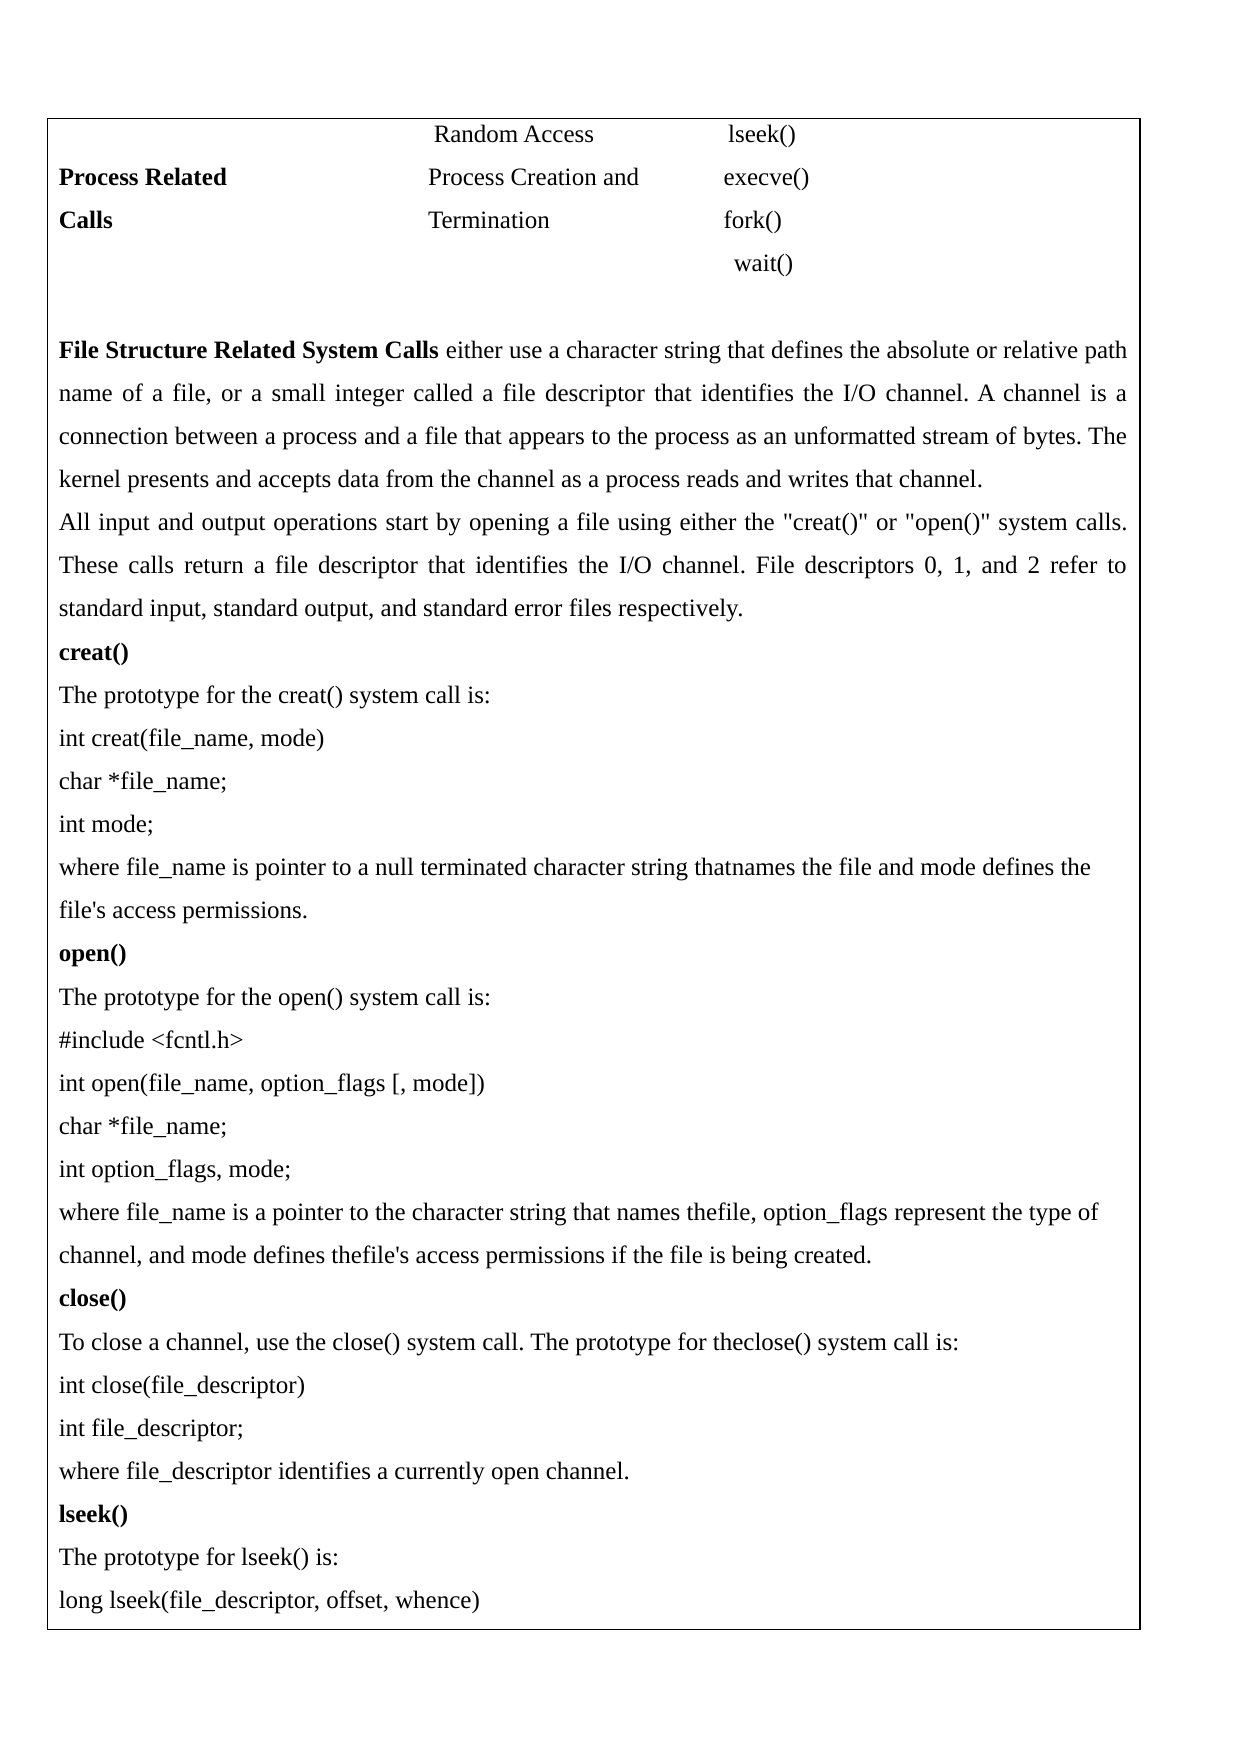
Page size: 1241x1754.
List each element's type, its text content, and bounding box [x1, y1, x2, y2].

table_cell Random Access lseek() Process Related Process Creation and execve() Calls Termination fork() wait() File Structure Related System Calls either use a character string that defines the absolute or relative path name of a file, or a small integer called a file descriptor that identifies the I/O channel. A channel is a connection between a process and a file that appears to the process as an unformatted stream of bytes. The kernel presents and accepts data from the channel as a process reads and writes that channel. All input and output operations start by opening a file using either the "creat()" or "open()" system calls. These calls return a file descriptor that identifies the I/O channel. File descriptors 0, 1, and 2 refer to standard input, standard output, and standard error files respectively. creat() The prototype for the creat() system call is: int creat(file_name, mode) char *file_name; int mode; where file_name is pointer to a null terminated character string thatnames the file and mode defines the file's access permissions. open() The prototype for the open() system call is: #include <fcntl.h> int open(file_name, option_flags [, mode]) char *file_name; int option_flags, mode; where file_name is a pointer to the character string that names thefile, option_flags represent the type of channel, and mode defines thefile's access permissions if the file is being created. close() To close a channel, use the close() system call. The prototype for theclose() system call is: int close(file_descriptor) int file_descriptor; where file_descriptor identifies a currently open channel. lseek() The prototype for lseek() is: long lseek(file_descriptor, offset, whence) [48, 119, 1139, 1628]
